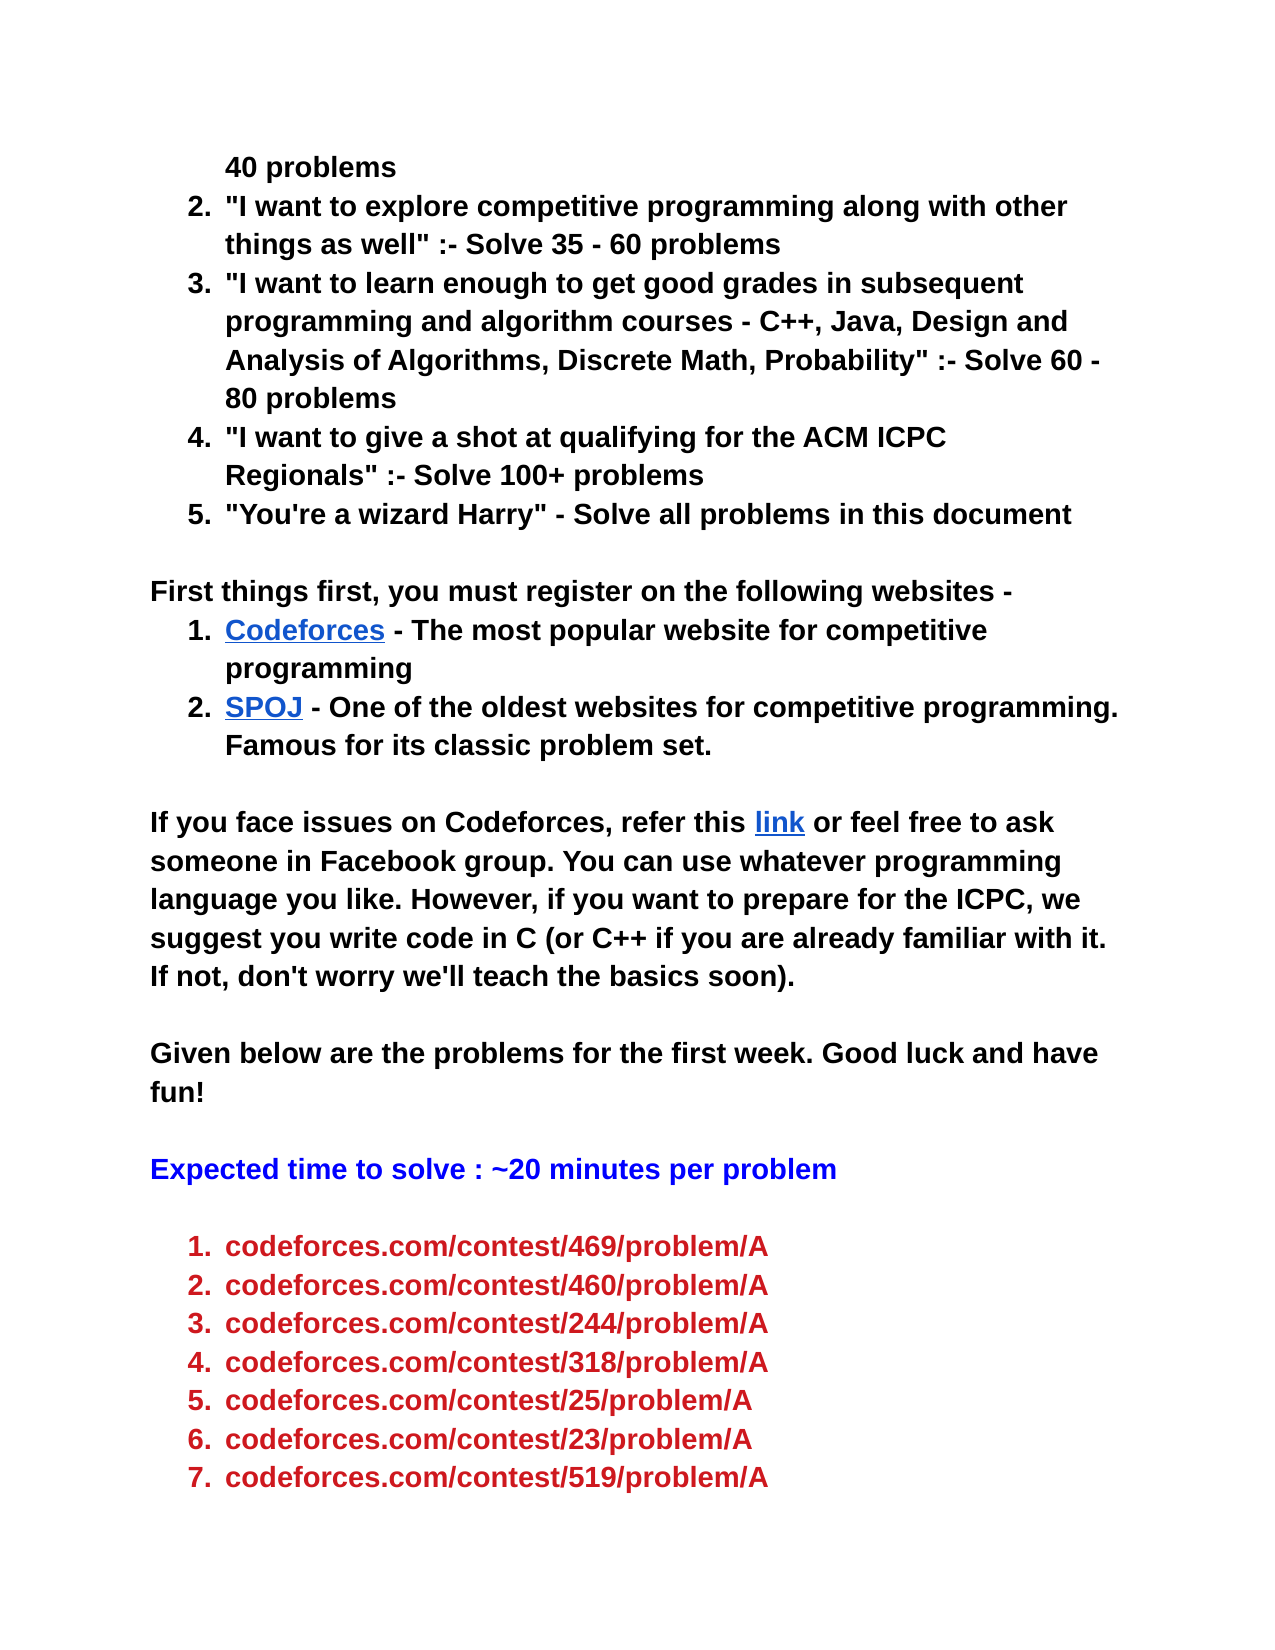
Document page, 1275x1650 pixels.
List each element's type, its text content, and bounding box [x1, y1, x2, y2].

list "You're a wizard Harry" - Solve all problems in this document [187, 497, 1125, 530]
list codeforces.com/contest/244/problem/A [187, 1306, 1125, 1340]
text Expected time to solve : ~20 minutes per problem [150, 1152, 1125, 1186]
list - 40 problems [187, 150, 1125, 183]
list codeforces.com/contest/25/problem/A [187, 1383, 1125, 1417]
text First things first, you must register on the following websites - [150, 574, 1125, 607]
list "I want to explore competitive programming along with other things as well" :- Solve 35 - 60 problems [187, 188, 1125, 261]
list SPOJ - One of the oldest websites for competitive programming. Famous for its classic problem set. [187, 689, 1125, 762]
list codeforces.com/contest/23/problem/A [187, 1422, 1125, 1455]
list codeforces.com/contest/318/problem/A [187, 1345, 1125, 1378]
list codeforces.com/contest/469/problem/A [187, 1229, 1125, 1263]
text Given below are the problems for the first week. Good luck and have fun! [150, 1036, 1125, 1108]
text If you face issues on Codeforces, refer this link or feel free to ask someone in Facebook group. You can use whatever programming language you like. However, if you want to prepare for the ICPC, we suggest you write code in C (or C++ if you are already familiar with it. If not, don't worry we'll teach the basics soon). [150, 805, 1125, 993]
list codeforces.com/contest/460/problem/A [187, 1268, 1125, 1301]
list "I want to give a shot at qualifying for the ACM ICPC Regionals" :- Solve 100+ problems [187, 420, 1125, 492]
list Codeforces - The most popular website for competitive programming [187, 612, 1125, 684]
list "I want to learn enough to get good grades in subsequent programming and algorithm courses - C++, Java, Design and Analysis of Algorithms, Discrete Math, Probability" :- Solve 60 - 80 problems [187, 266, 1125, 415]
list codeforces.com/contest/519/problem/A [187, 1460, 1125, 1494]
